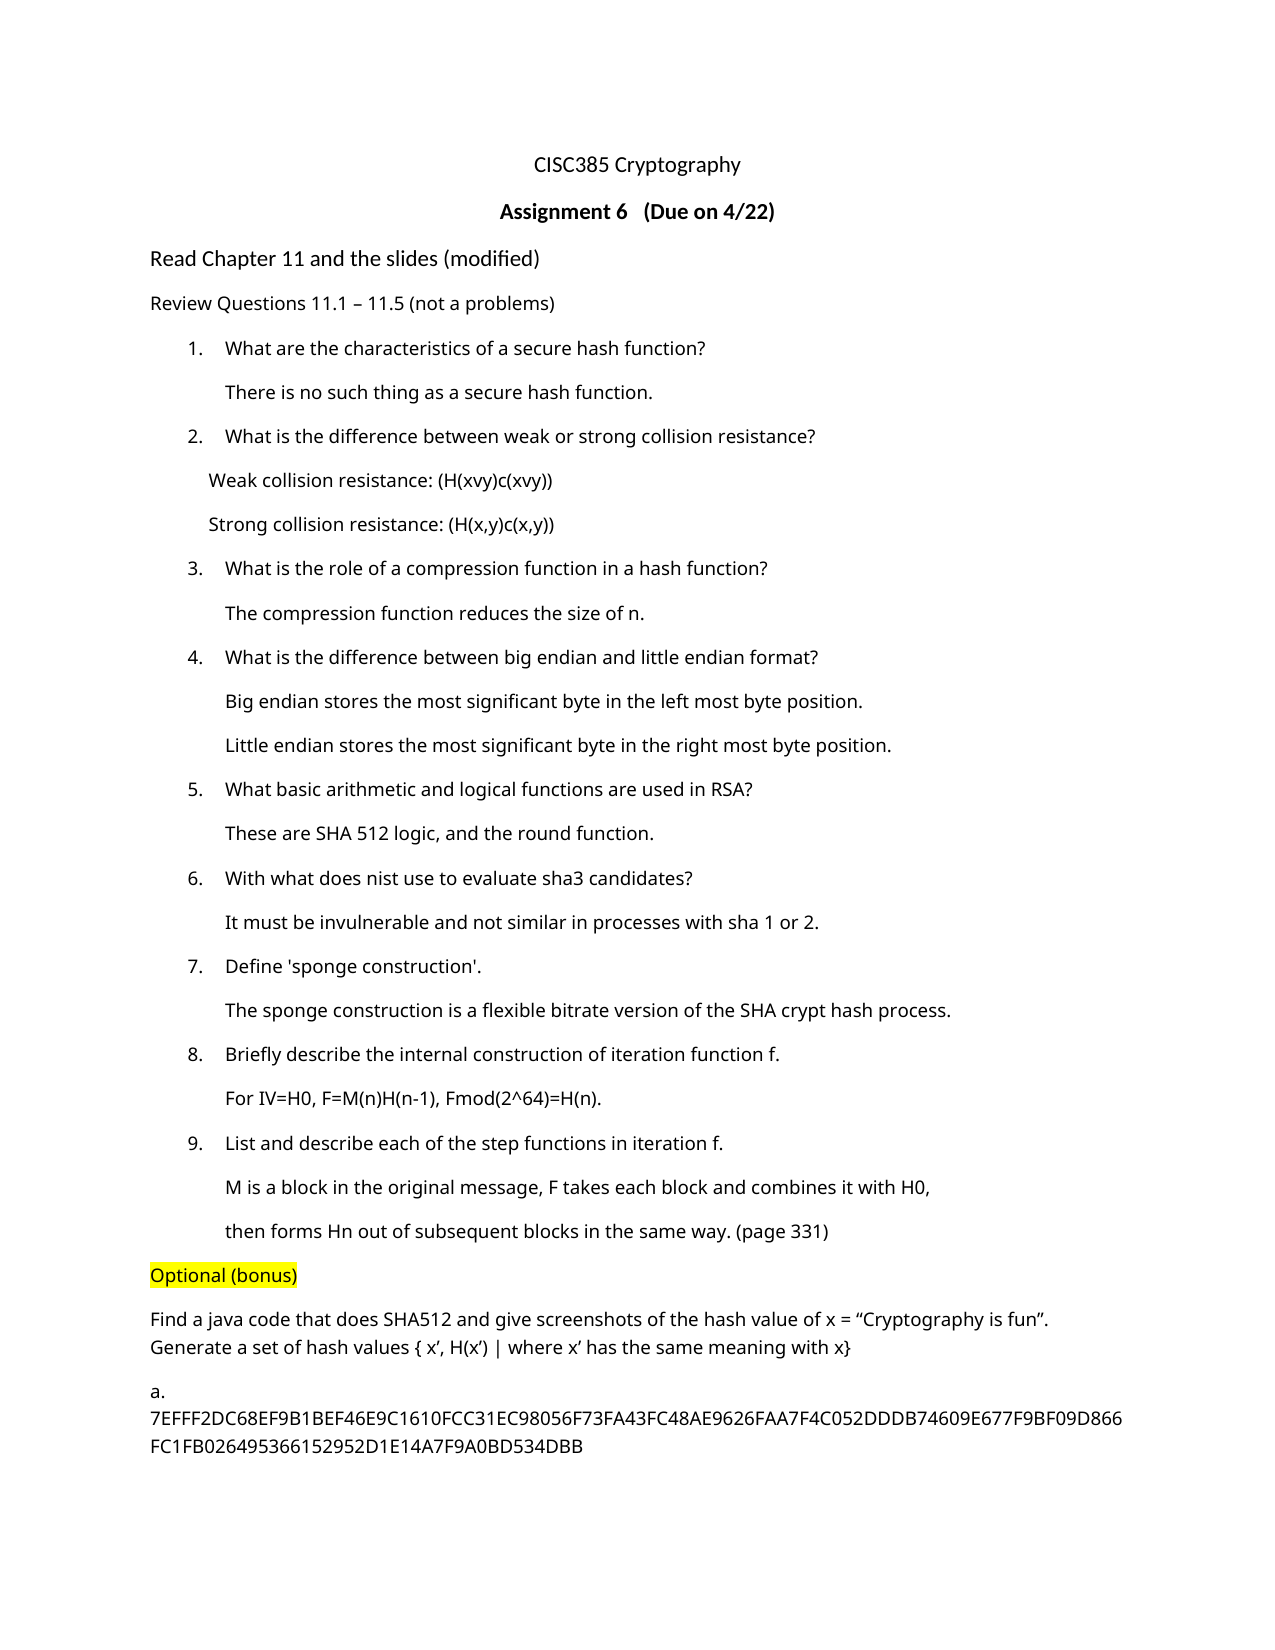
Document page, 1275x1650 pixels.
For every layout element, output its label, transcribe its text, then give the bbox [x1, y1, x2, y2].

text Strong collision resistance: (H(x,y)c(x,y)) [150, 511, 1125, 537]
text Assignment 6 (Due on 4/22) [150, 197, 1125, 225]
list There is no such thing as a secure hash function. [187, 379, 1125, 404]
list What are the characteristics of a secure hash function? [187, 335, 1125, 360]
list Briefly describe the internal construction of iteration function f. [187, 1041, 1125, 1067]
list What is the difference between weak or strong collision resistance? [187, 423, 1125, 449]
list These are SHA 512 logic, and the round function. [187, 821, 1125, 846]
list List and describe each of the step functions in iteration f. [187, 1130, 1125, 1155]
text Read Chapter 11 and the slides (modified) [150, 244, 1125, 272]
list What is the role of a compression function in a hash function? [187, 556, 1125, 581]
list Little endian stores the most significant byte in the right most byte position. [187, 732, 1125, 758]
text CISC385 Cryptography [150, 150, 1125, 178]
list With what does nist use to evaluate sha3 candidates? [187, 865, 1125, 890]
text a. 7EFFF2DC68EF9B1BEF46E9C1610FCC31EC98056F73FA43FC48AE9626FAA7F4C052DDDB74609E677F9BF09D866FC1FB026495366152952D1E14A7F9A0BD534DBB [150, 1378, 1125, 1459]
text Weak collision resistance: (H(xvy)c(xvy)) [150, 467, 1125, 493]
list For IV=H0, F=M(n)H(n-1), Fmod(2^64)=H(n). [187, 1086, 1125, 1111]
list What basic arithmetic and logical functions are used in RSA? [187, 776, 1125, 802]
text Optional (bonus) [150, 1262, 1125, 1288]
list What is the difference between big endian and little endian format? [187, 644, 1125, 669]
list Define 'sponge construction'. [187, 953, 1125, 979]
list The sponge construction is a flexible bitrate version of the SHA crypt hash process. [187, 997, 1125, 1023]
list Big endian stores the most significant byte in the left most byte position. [187, 688, 1125, 714]
list then forms Hn out of subsequent blocks in the same way. (page 331) [187, 1218, 1125, 1244]
text Find a java code that does SHA512 and give screenshots of the hash value of x = “Cryptography is fun”. Generate a set of hash values { x’, H(x’) | where x’ has the same meaning with x} [150, 1306, 1125, 1359]
list M is a block in the original message, F takes each block and combines it with H0, [187, 1174, 1125, 1199]
text Review Questions 11.1 – 11.5 (not a problems) [150, 291, 1125, 316]
list The compression function reduces the size of n. [187, 600, 1125, 625]
list It must be invulnerable and not similar in processes with sha 1 or 2. [187, 909, 1125, 934]
